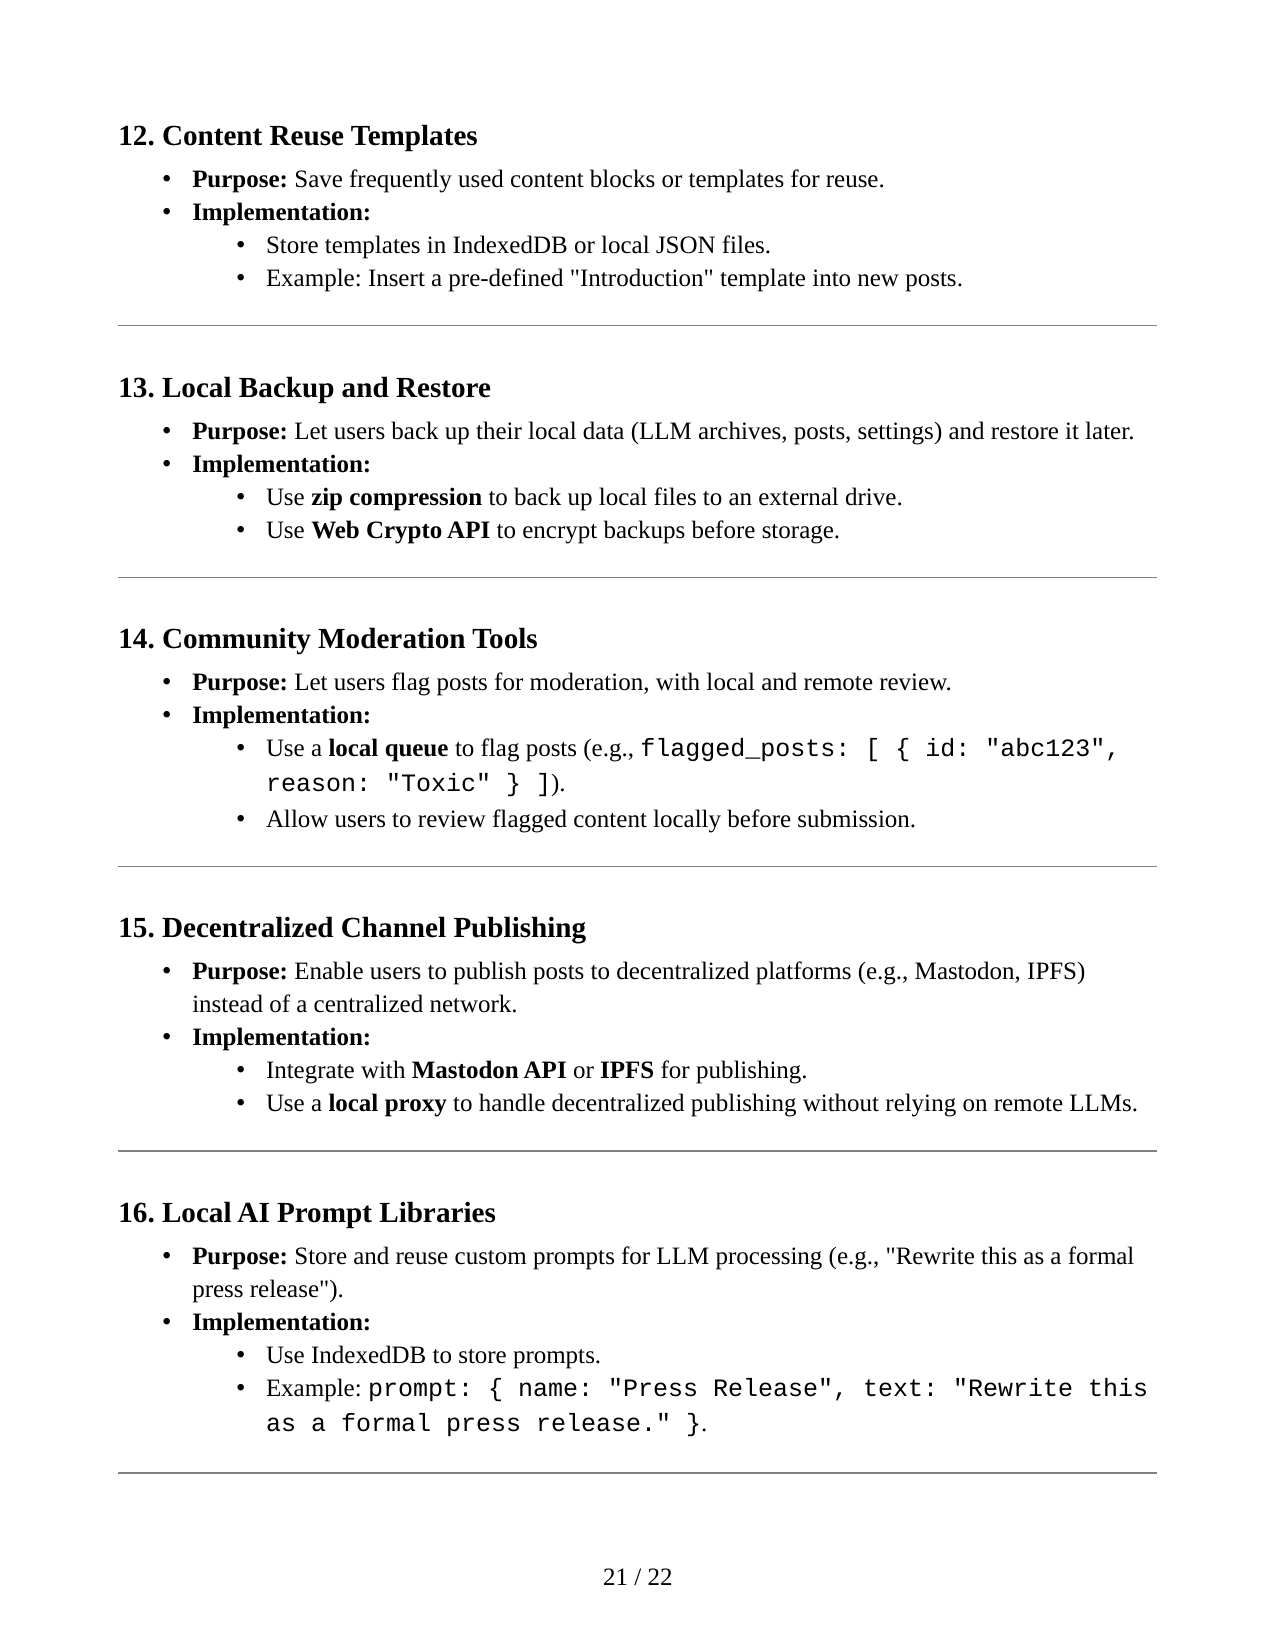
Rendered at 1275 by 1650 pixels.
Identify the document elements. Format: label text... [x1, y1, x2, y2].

list Use Web Crypto API to encrypt backups before storage. [236, 515, 1157, 543]
list Implementation: [162, 449, 1157, 477]
list Purpose: Store and reuse custom prompts for LLM processing (e.g., "Rewrite this as a formal press release"). [162, 1241, 1157, 1303]
subtitle 15. Decentralized Channel Publishing [118, 910, 1157, 944]
list Example: Insert a pre-defined "Introduction" template into new posts. [236, 263, 1157, 292]
list Example: prompt: { name: "Press Release", text: "Rewrite this as a formal press release." }. [236, 1373, 1157, 1439]
list Purpose: Save frequently used content blocks or templates for reuse. [162, 164, 1157, 193]
list Store templates in IndexedDB or local JSON files. [236, 230, 1157, 259]
subtitle 14. Community Moderation Tools [118, 621, 1157, 655]
subtitle 13. Local Backup and Restore [118, 370, 1157, 403]
list Implementation: [162, 197, 1157, 226]
list Implementation: [162, 1022, 1157, 1051]
list Use a local proxy to handle decentralized publishing without relying on remote LLMs. [236, 1088, 1157, 1117]
subtitle 16. Local AI Prompt Libraries [118, 1195, 1157, 1228]
list Use zip compression to back up local files to an external drive. [236, 482, 1157, 511]
list Purpose: Let users back up their local data (LLM archives, posts, settings) and restore it later. [162, 416, 1157, 444]
list Use IndexedDB to store prompts. [236, 1340, 1157, 1369]
list Purpose: Enable users to publish posts to decentralized platforms (e.g., Mastodon, IPFS) instead of a centralized network. [162, 956, 1157, 1018]
subtitle 12. Content Reuse Templates [118, 118, 1157, 152]
list Purpose: Let users flag posts for moderation, with local and remote review. [162, 667, 1157, 696]
list Implementation: [162, 700, 1157, 729]
list Allow users to review flagged content locally before submission. [236, 804, 1157, 833]
list Use a local queue to flag posts (e.g., flagged_posts: [ { id: "abc123", reason: "Toxic" } ]). [236, 733, 1157, 799]
list Integrate with Mastodon API or IPFS for publishing. [236, 1055, 1157, 1084]
list Implementation: [162, 1307, 1157, 1336]
